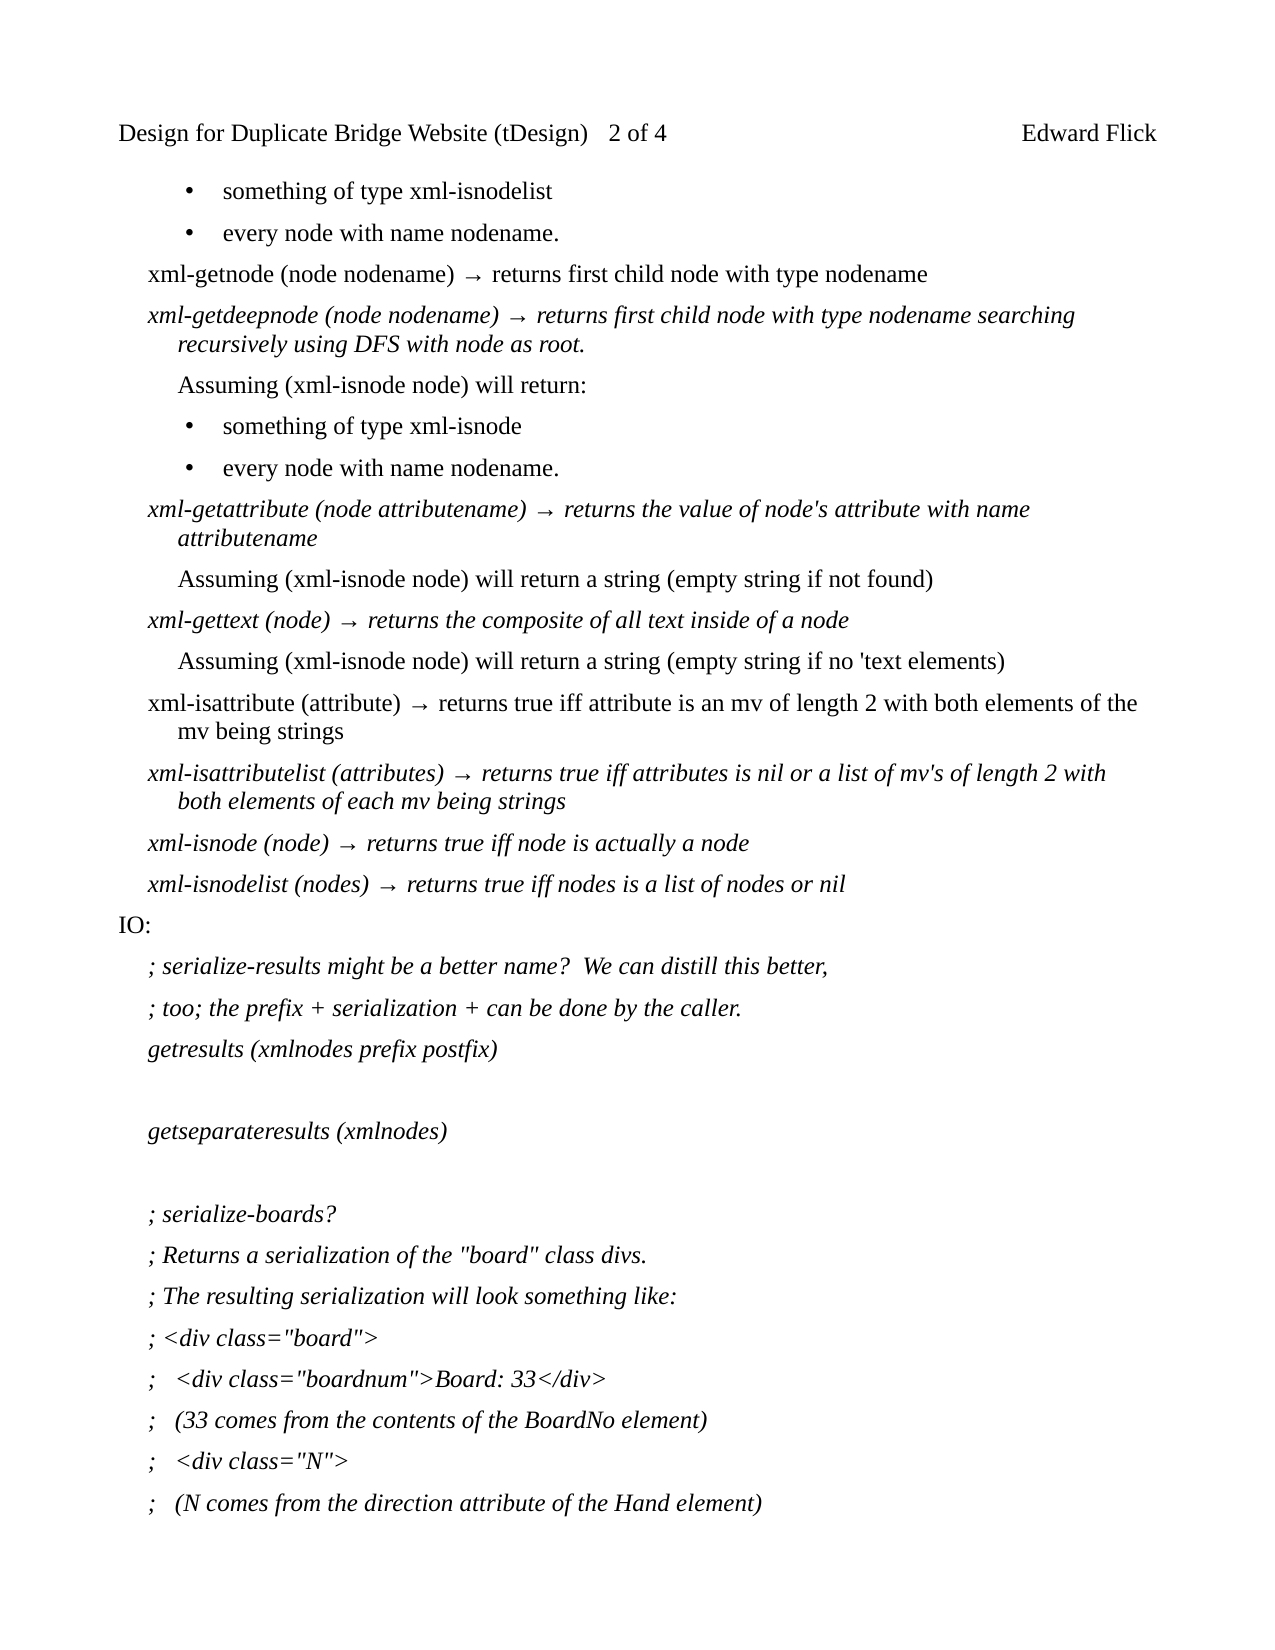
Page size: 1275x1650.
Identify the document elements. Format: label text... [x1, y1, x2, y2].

list something of type xml-isnodelist [185, 176, 1157, 205]
text ; too; the prefix + serialization + can be done by the caller. [148, 993, 1157, 1021]
list something of type xml-isnode [185, 411, 1157, 440]
list every node with name nodename. [185, 218, 1157, 246]
text ; (33 comes from the contents of the BoardNo element) [148, 1405, 1157, 1434]
text IO: [118, 910, 1157, 939]
list every node with name nodename. [185, 453, 1157, 481]
text Assuming (xml-isnode node) will return a string (empty string if not found) [148, 564, 1157, 593]
text xml-getattribute (node attributename) → returns the value of node's attribute with name attributename [148, 494, 1157, 551]
text xml-getdeepnode (node nodename) → returns first child node with type nodename searching recursively using DFS with node as root. [148, 300, 1157, 358]
text ; serialize-results might be a better name? We can distill this better, [148, 951, 1157, 980]
text xml-isattribute (attribute) → returns true iff attribute is an mv of length 2 with both elements of the mv being strings [148, 688, 1157, 745]
text xml-isnodelist (nodes) → returns true iff nodes is a list of nodes or nil [148, 869, 1157, 898]
text ; The resulting serialization will look something like: [148, 1281, 1157, 1310]
text getresults (xmlnodes prefix postfix) [148, 1034, 1157, 1063]
text xml-getnode (node nodename) → returns first child node with type nodename [148, 259, 1157, 288]
text ; <div class="N"> [148, 1446, 1157, 1475]
text Assuming (xml-isnode node) will return: [148, 370, 1157, 399]
text xml-isnode (node) → returns true iff node is actually a node [148, 828, 1157, 856]
text ; <div class="boardnum">Board: 33</div> [148, 1364, 1157, 1393]
text ; <div class="board"> [148, 1323, 1157, 1351]
text getseparateresults (xmlnodes) [148, 1116, 1157, 1145]
text xml-isattributelist (attributes) → returns true iff attributes is nil or a list of mv's of length 2 with both elements of each mv being strings [148, 758, 1157, 815]
text ; Returns a serialization of the "board" class divs. [148, 1240, 1157, 1269]
text Assuming (xml-isnode node) will return a string (empty string if no 'text elements) [148, 646, 1157, 675]
text ; serialize-boards? [148, 1199, 1157, 1228]
text ; (N comes from the direction attribute of the Hand element) [148, 1488, 1157, 1516]
text xml-gettext (node) → returns the composite of all text inside of a node [148, 605, 1157, 634]
